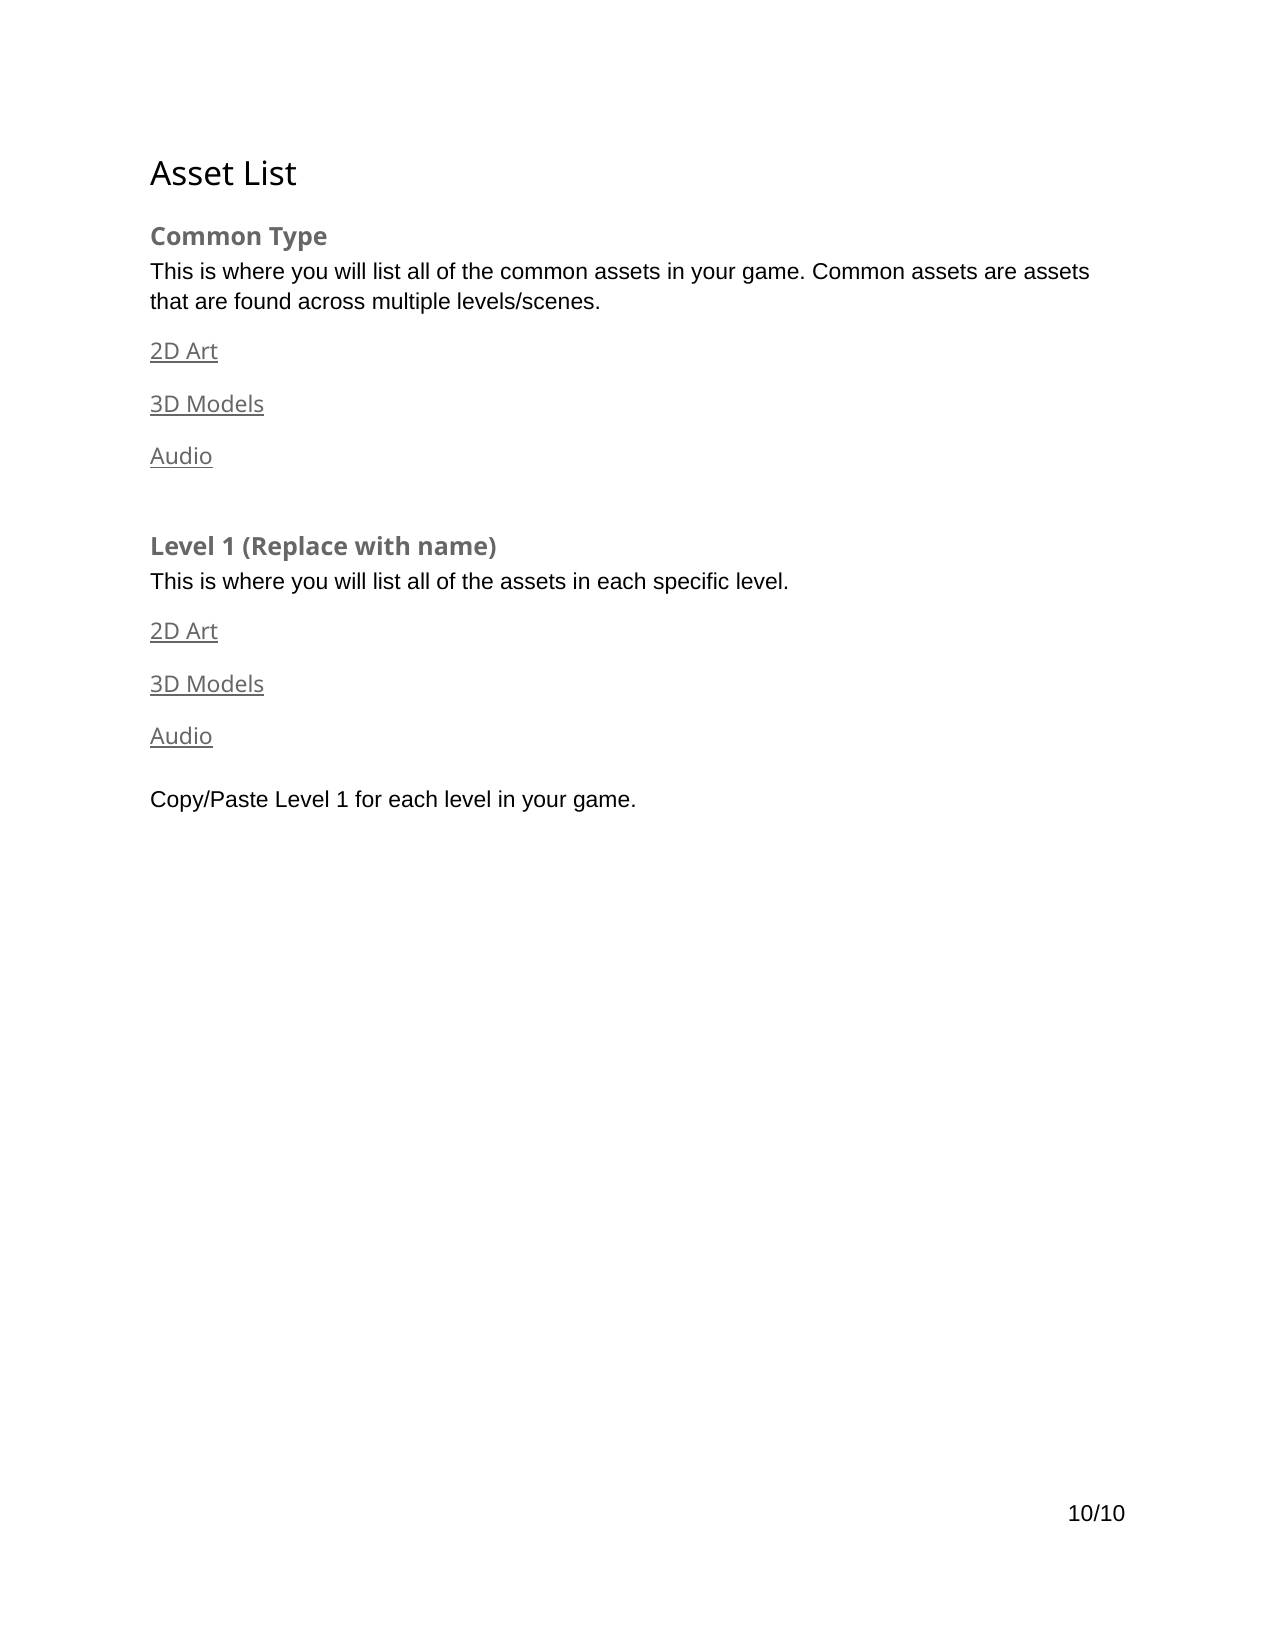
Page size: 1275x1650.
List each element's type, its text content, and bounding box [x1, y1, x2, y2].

text This is where you will list all of the common assets in your game. Common assets are assets that are found across multiple levels/scenes. [150, 258, 1125, 314]
subtitle 2D Art [150, 615, 1125, 646]
subtitle 3D Models [150, 388, 1125, 419]
subtitle 3D Models [150, 667, 1125, 699]
subtitle Asset List [150, 150, 1125, 195]
subtitle Level 1 (Replace with name) [150, 529, 1125, 563]
subtitle Common Type [150, 219, 1125, 253]
text This is where you will list all of the assets in each specific level. [150, 568, 1125, 594]
text Copy/Paste Level 1 for each level in your game. [150, 786, 1125, 813]
subtitle Audio [150, 720, 1125, 751]
subtitle Audio [150, 440, 1125, 472]
subtitle 2D Art [150, 335, 1125, 366]
